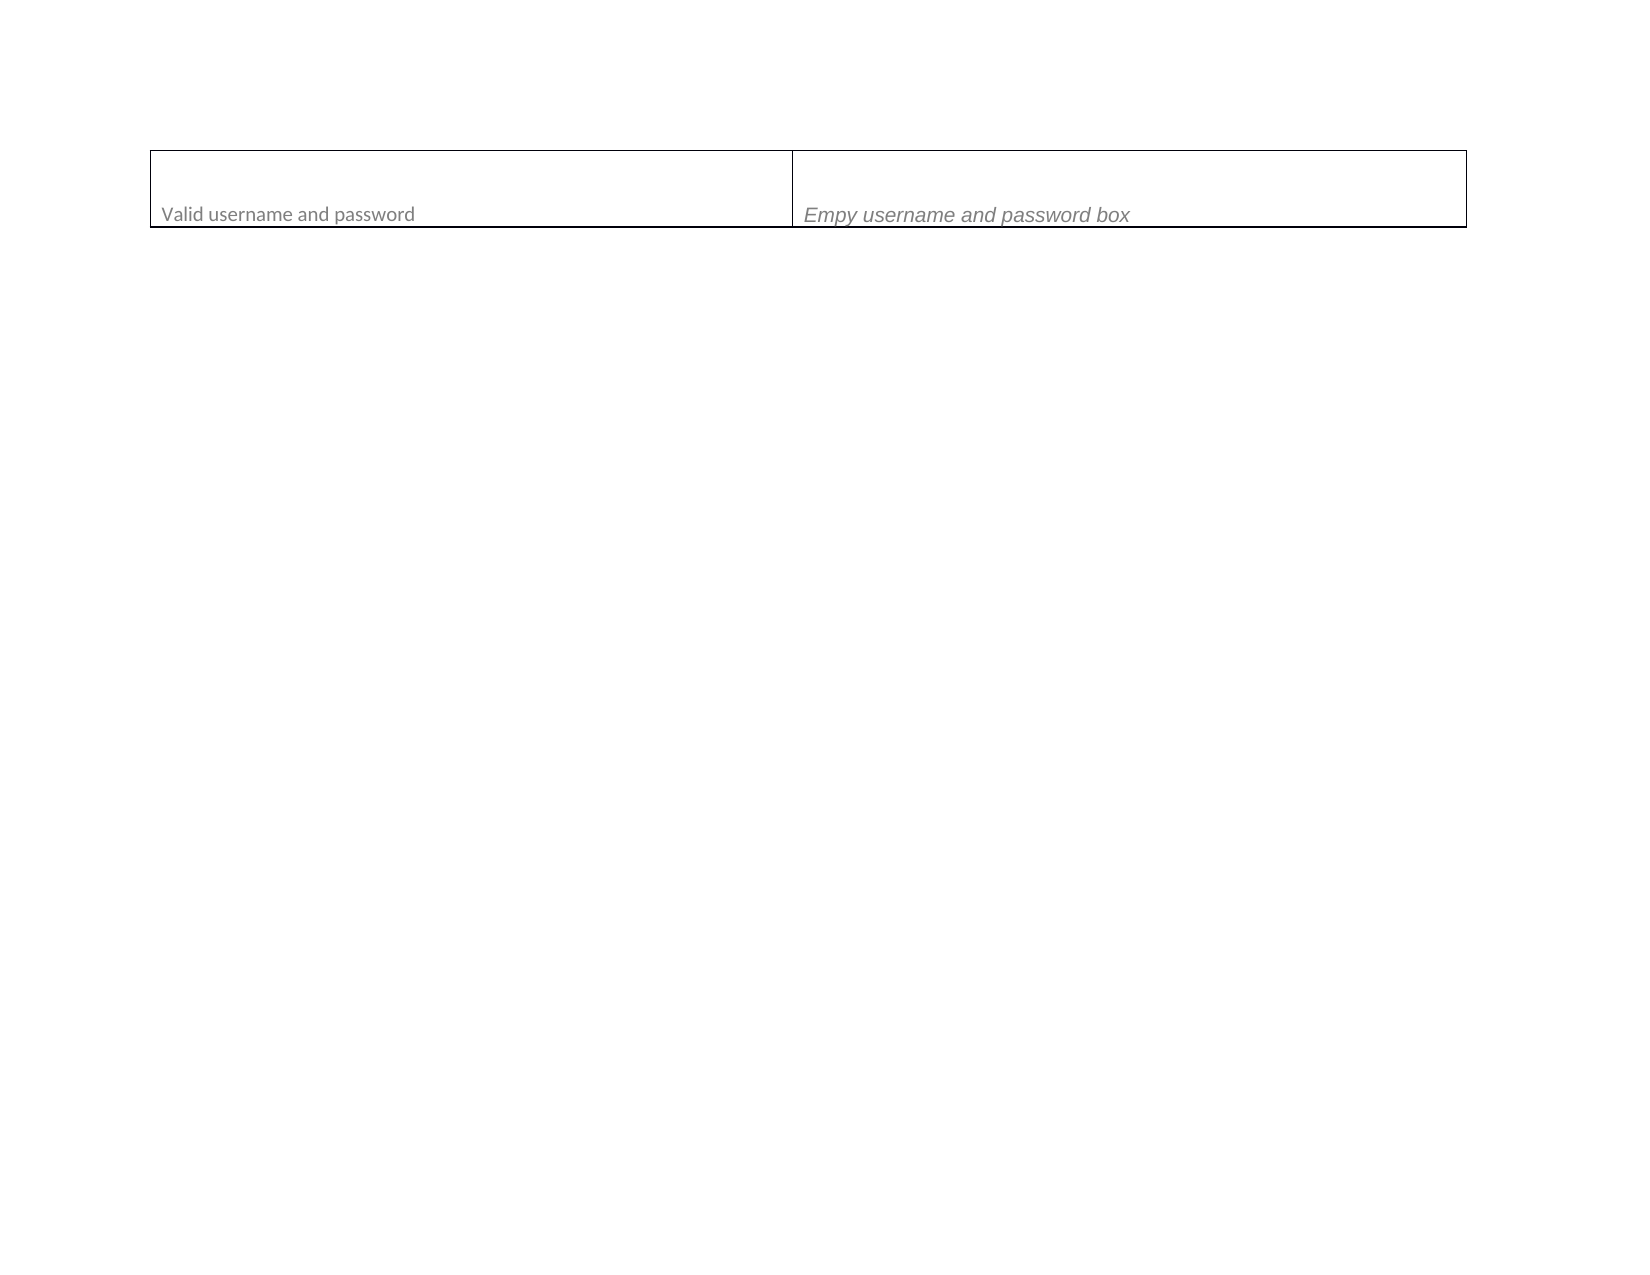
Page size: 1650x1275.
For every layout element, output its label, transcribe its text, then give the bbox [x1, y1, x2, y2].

table_cell Empy username and password box [793, 151, 1466, 226]
table_cell Valid username and password [151, 151, 792, 226]
